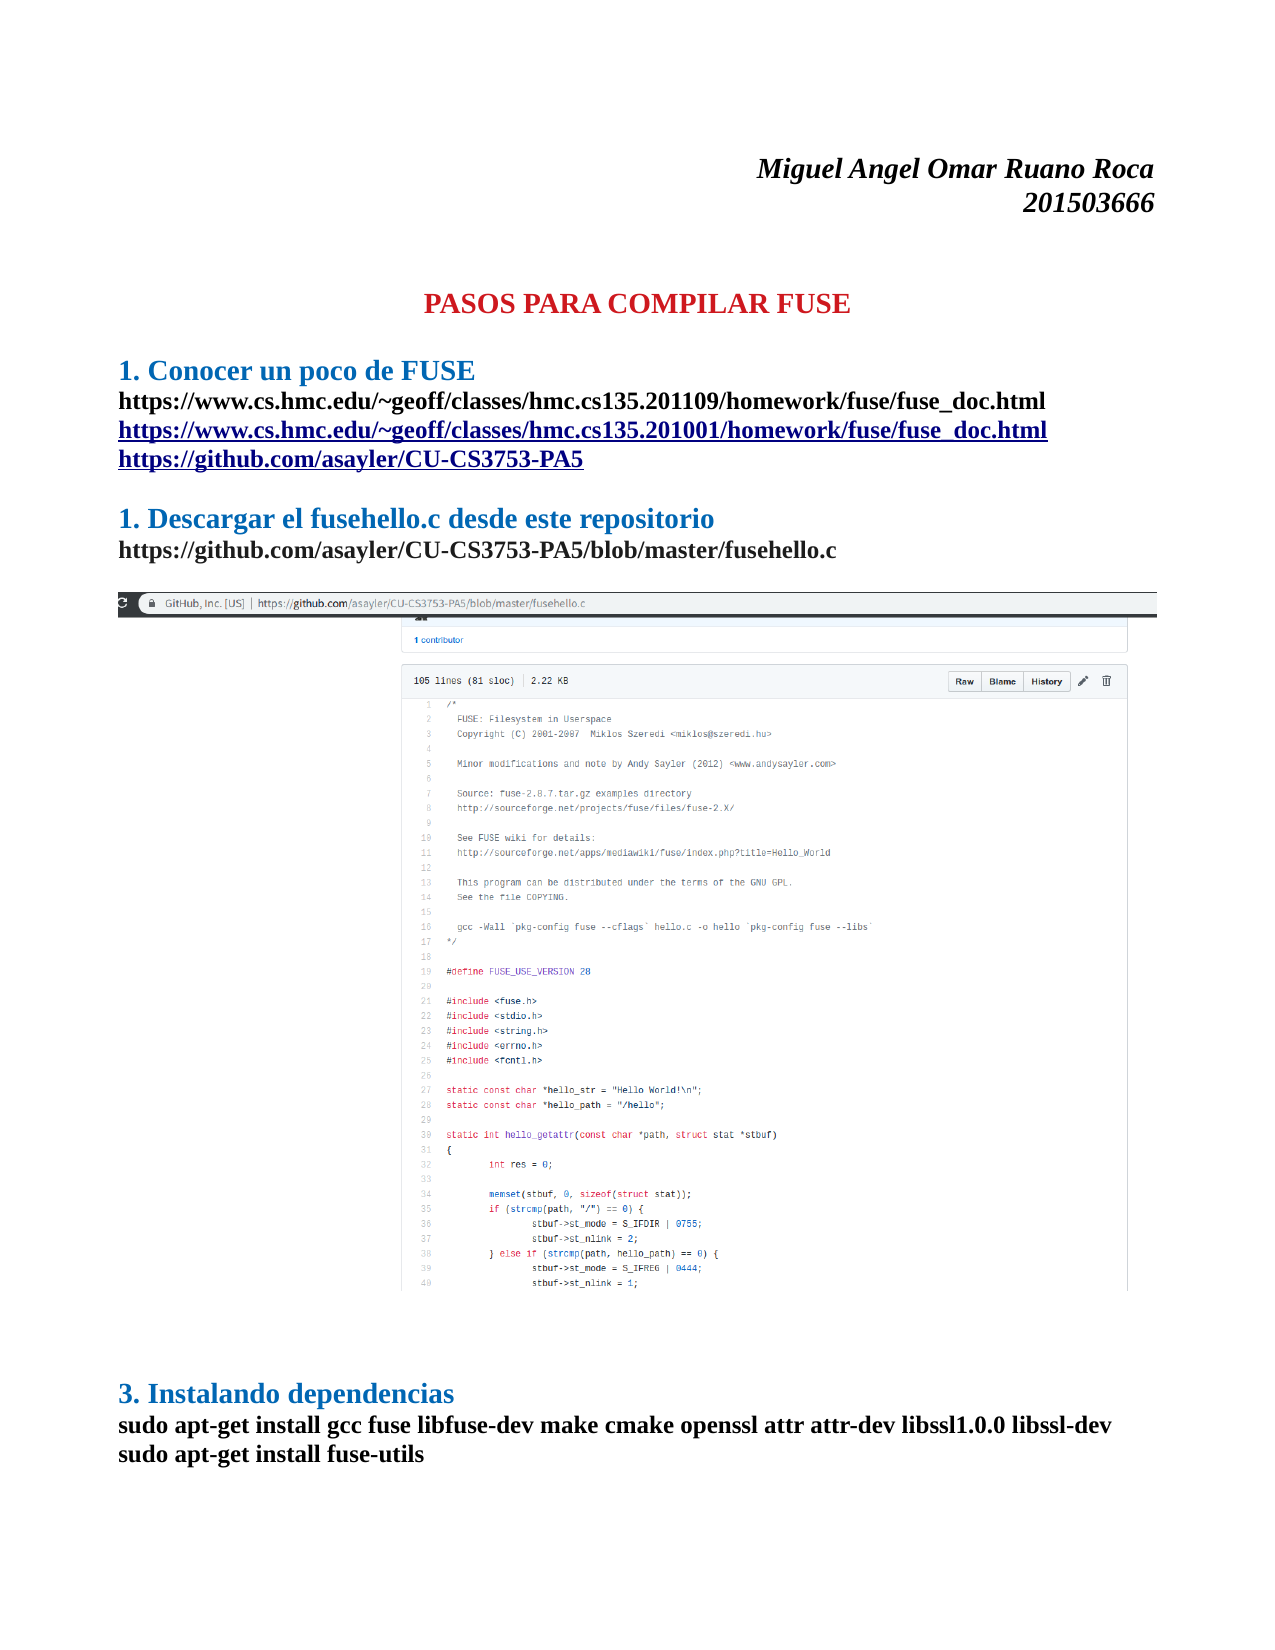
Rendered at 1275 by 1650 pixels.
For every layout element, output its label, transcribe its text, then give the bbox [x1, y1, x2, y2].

text 3. Instalando dependencias [118, 1377, 1157, 1410]
text https://github.com/asayler/CU-CS3753-PA5/blob/master/fusehello.c [118, 535, 1157, 564]
text https://www.cs.hmc.edu/~geoff/classes/hmc.cs135.201001/homework/fuse/fuse_doc.html [118, 415, 1157, 444]
text sudo apt-get install fuse-utils [118, 1439, 1157, 1468]
text PASOS PARA COMPILAR FUSE [118, 286, 1157, 319]
text Miguel Angel Omar Ruano Roca [118, 152, 1157, 185]
text sudo apt-get install gcc fuse libfuse-dev make cmake openssl attr attr-dev libssl1.0.0 libssl-dev [118, 1410, 1157, 1439]
text 201503666 [118, 185, 1157, 219]
text 1. Descargar el fusehello.c desde este repositorio [118, 501, 1157, 535]
text https://www.cs.hmc.edu/~geoff/classes/hmc.cs135.201109/homework/fuse/fuse_doc.html [118, 386, 1157, 415]
picture [118, 592, 1157, 1291]
text https://github.com/asayler/CU-CS3753-PA5 [118, 444, 1157, 473]
text 1. Conocer un poco de FUSE [118, 353, 1157, 386]
